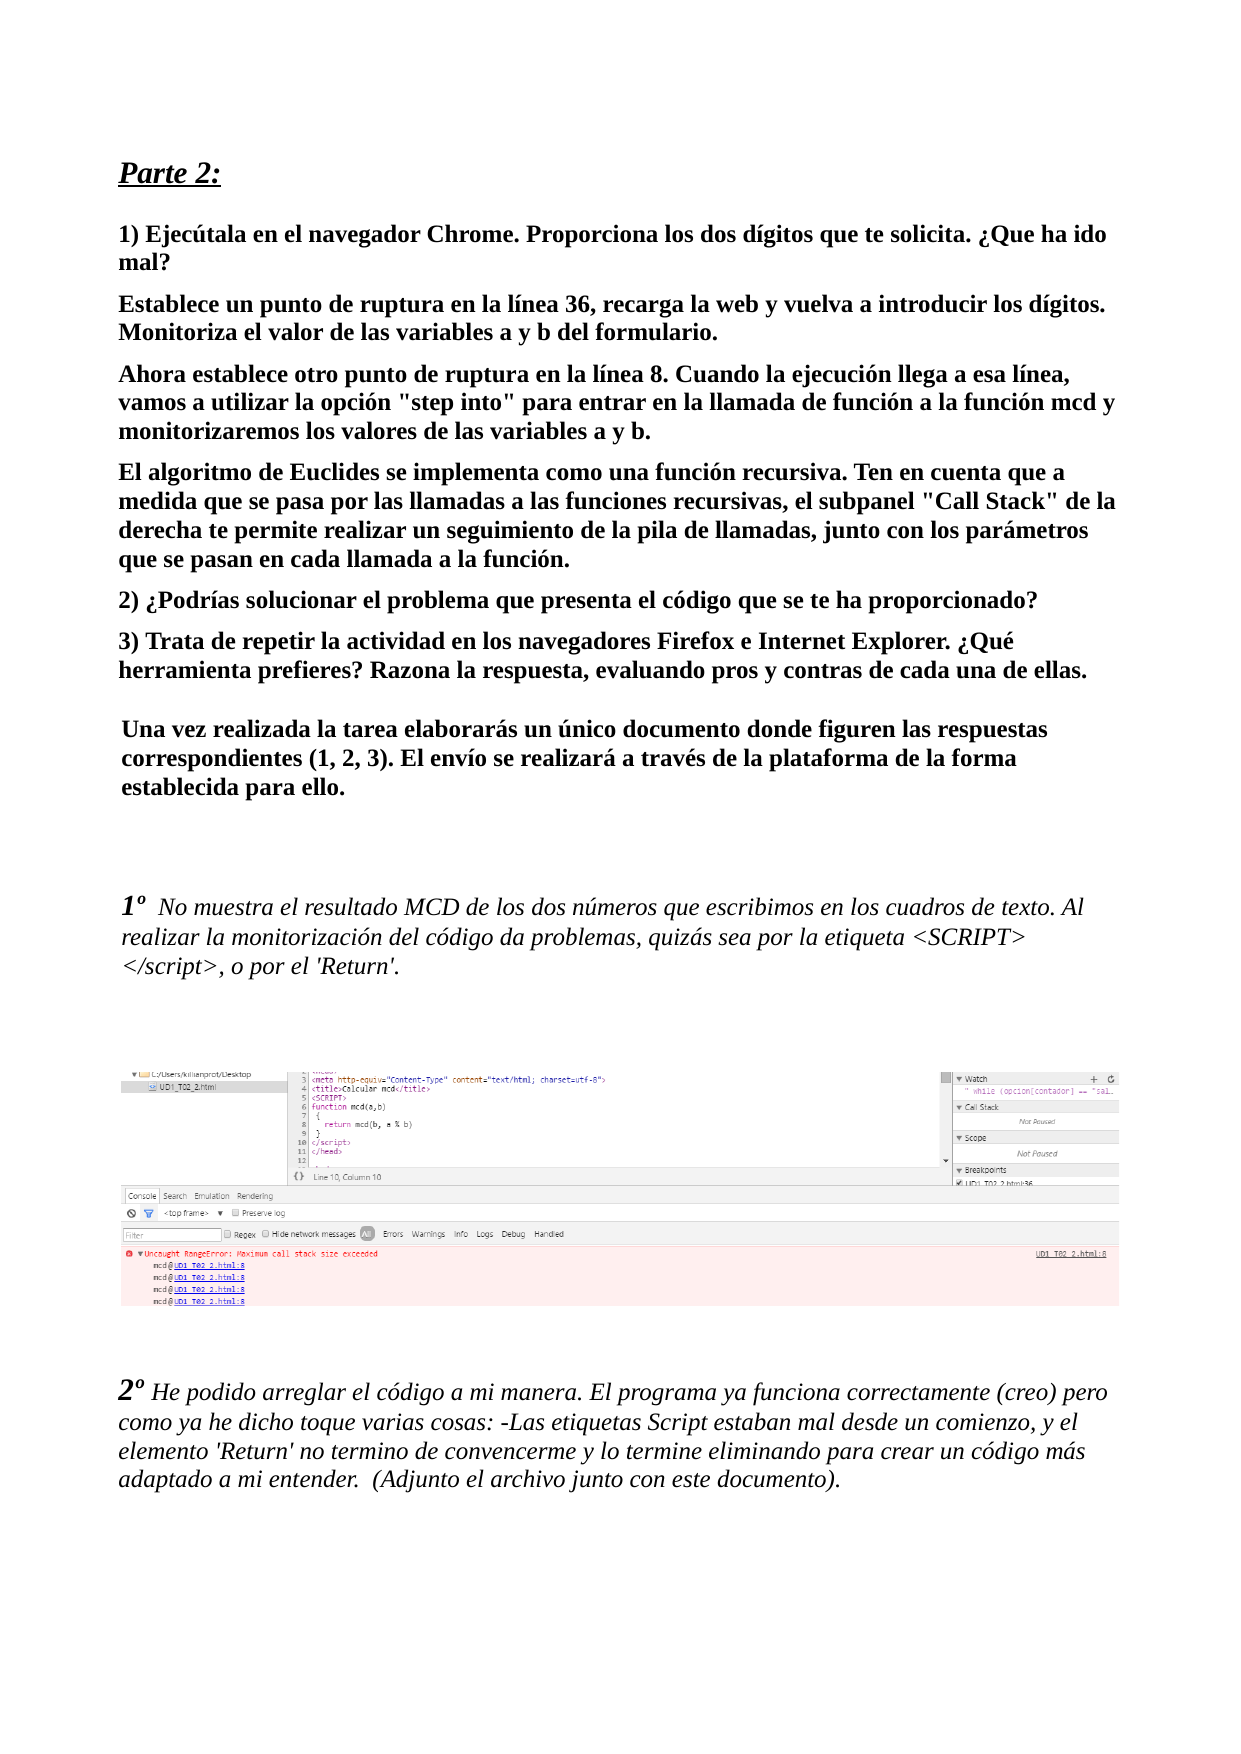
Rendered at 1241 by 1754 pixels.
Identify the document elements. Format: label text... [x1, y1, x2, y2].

text Establece un punto de ruptura en la línea 36, recarga la web y vuelva a introducir los dígitos. Monitoriza el valor de las variables a y b del formulario. [118, 289, 1122, 346]
picture [121, 1072, 1120, 1306]
text 1) Ejecútala en el navegador Chrome. Proporciona los dos dígitos que te solicita. ¿Que ha ido mal? [118, 219, 1122, 276]
text Ahora establece otro punto de ruptura en la línea 8. Cuando la ejecución llega a esa línea, vamos a utilizar la opción "step into" para entrar en la llamada de función a la función mcd y monitorizaremos los valores de las variables a y b. [118, 359, 1122, 445]
text Parte 2: [118, 154, 1122, 190]
table_header [118, 701, 1122, 712]
text El algoritmo de Euclides se implementa como una función recursiva. Ten en cuenta que a medida que se pasa por las llamadas a las funciones recursivas, el subpanel "Call Stack" de la derecha te permite realizar un seguimiento de la pila de llamadas, junto con los parámetros que se pasan en cada llamada a la función. [118, 457, 1122, 572]
text 2º He podido arreglar el código a mi manera. El programa ya funciona correctamente (creo) pero como ya he dicho toque varias cosas: -Las etiquetas Script estaban mal desde un comienzo, y el elemento 'Return' no termino de convencerme y lo termine eliminando para crear un código más adaptado a mi entender. (Adjunto el archivo junto con este documento). [118, 1371, 1122, 1493]
text 3) Trata de repetir la actividad en los navegadores Firefox e Internet Explorer. ¿Qué herramienta prefieres? Razona la respuesta, evaluando pros y contras de cada una de ellas. [118, 626, 1122, 684]
text 2) ¿Podrías solucionar el problema que presenta el código que se te ha proporcionado? [118, 585, 1122, 614]
table_cell Una vez realizada la tarea elaborarás un único documento donde figuren las respuestas correspondientes (1, 2, 3). El envío se realizará a través de la plataforma de la forma establecida para ello. 1º No muestra el resultado MCD de los dos números que escribimos en los cuadros de texto. Al realizar la monitorización del código da problemas, quizás sea por la etiqueta <SCRIPT> </script>, o por el 'Return'. [118, 712, 1122, 1371]
